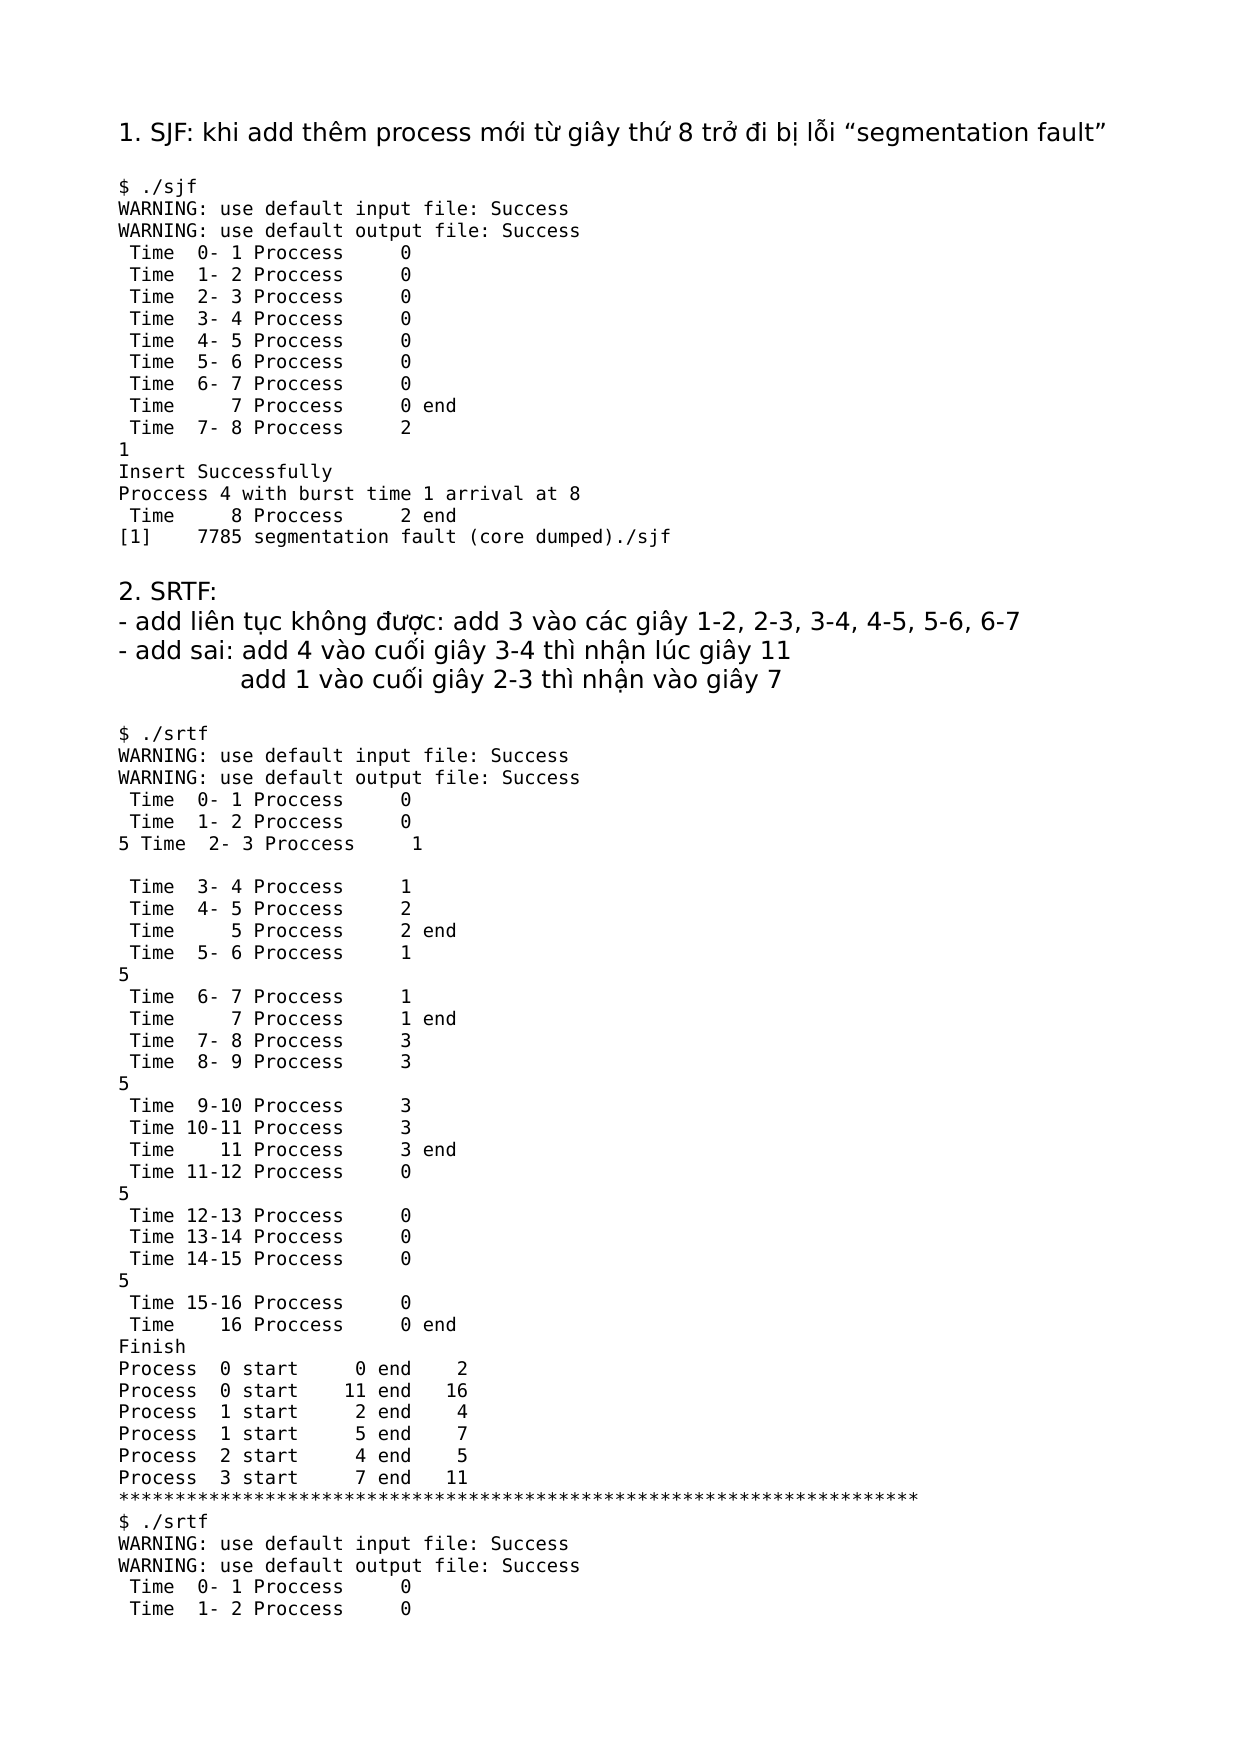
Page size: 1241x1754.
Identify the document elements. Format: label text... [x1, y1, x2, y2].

text $ ./srtf [118, 723, 1122, 745]
text 5 [118, 964, 1122, 986]
text Time 1- 2 Proccess 0 [118, 811, 1122, 833]
text Time 1- 2 Proccess 0 [118, 264, 1122, 286]
text Time 0- 1 Proccess 0 [118, 789, 1122, 811]
text Time 0- 1 Proccess 0 [118, 242, 1122, 264]
text Insert Successfully [118, 461, 1122, 483]
text Process 1 start 5 end 7 [118, 1423, 1122, 1445]
text Time 7- 8 Proccess 3 [118, 1029, 1122, 1051]
text Time 15-16 Proccess 0 [118, 1292, 1122, 1314]
text Time 4- 5 Proccess 2 [118, 898, 1122, 920]
text Time 8- 9 Proccess 3 [118, 1051, 1122, 1073]
text WARNING: use default output file: Success [118, 1554, 1122, 1576]
text - add liên tục không được: add 3 vào các giây 1-2, 2-3, 3-4, 4-5, 5-6, 6-7 - add sai: add 4 vào cuối giây 3-4 thì nhận lúc giây 11 [118, 607, 1122, 665]
text Process 2 start 4 end 5 [118, 1445, 1122, 1467]
text 2. SRTF: [118, 577, 1122, 607]
text 5 [118, 1270, 1122, 1292]
text WARNING: use default output file: Success [118, 767, 1122, 789]
text Time 5- 6 Proccess 1 [118, 942, 1122, 964]
text *********************************************************************** [118, 1489, 1122, 1511]
text Time 9-10 Proccess 3 [118, 1095, 1122, 1117]
text Time 8 Proccess 2 end [118, 504, 1122, 526]
text [1] 7785 segmentation fault (core dumped)./sjf [118, 526, 1122, 548]
text Time 16 Proccess 0 end [118, 1314, 1122, 1336]
text 5 [118, 1183, 1122, 1204]
text Time 1- 2 Proccess 0 [118, 1598, 1122, 1620]
text Process 1 start 2 end 4 [118, 1401, 1122, 1423]
text $ ./sjf [118, 176, 1122, 198]
text 5 Time 2- 3 Proccess 1 [118, 833, 1122, 854]
text add 1 vào cuối giây 2-3 thì nhận vào giây 7 [118, 665, 1122, 694]
text Time 12-13 Proccess 0 [118, 1204, 1122, 1226]
text Proccess 4 with burst time 1 arrival at 8 [118, 483, 1122, 504]
text Process 3 start 7 end 11 [118, 1467, 1122, 1489]
text Time 10-11 Proccess 3 [118, 1117, 1122, 1139]
text 1. SJF: khi add thêm process mới từ giây thứ 8 trở đi bị lỗi “segmentation fault” [118, 118, 1122, 147]
text Time 7 Proccess 0 end [118, 395, 1122, 417]
text Time 4- 5 Proccess 0 [118, 329, 1122, 351]
text Process 0 start 11 end 16 [118, 1379, 1122, 1401]
text WARNING: use default input file: Success [118, 1533, 1122, 1554]
text 5 [118, 1073, 1122, 1095]
text WARNING: use default output file: Success [118, 220, 1122, 242]
text WARNING: use default input file: Success [118, 745, 1122, 767]
text Time 14-15 Proccess 0 [118, 1248, 1122, 1270]
text Time 3- 4 Proccess 0 [118, 308, 1122, 329]
text Time 6- 7 Proccess 1 [118, 986, 1122, 1008]
text Time 11 Proccess 3 end [118, 1139, 1122, 1161]
text $ ./srtf [118, 1511, 1122, 1533]
text Finish [118, 1336, 1122, 1358]
text Time 13-14 Proccess 0 [118, 1226, 1122, 1248]
text Process 0 start 0 end 2 [118, 1358, 1122, 1379]
text Time 5 Proccess 2 end [118, 920, 1122, 942]
text WARNING: use default input file: Success [118, 198, 1122, 220]
text Time 2- 3 Proccess 0 [118, 286, 1122, 308]
text Time 3- 4 Proccess 1 [118, 876, 1122, 898]
text Time 11-12 Proccess 0 [118, 1161, 1122, 1183]
text Time 0- 1 Proccess 0 [118, 1576, 1122, 1598]
text Time 7- 8 Proccess 2 [118, 417, 1122, 439]
text Time 6- 7 Proccess 0 [118, 373, 1122, 395]
text Time 7 Proccess 1 end [118, 1008, 1122, 1029]
text 1 [118, 439, 1122, 461]
text Time 5- 6 Proccess 0 [118, 351, 1122, 373]
